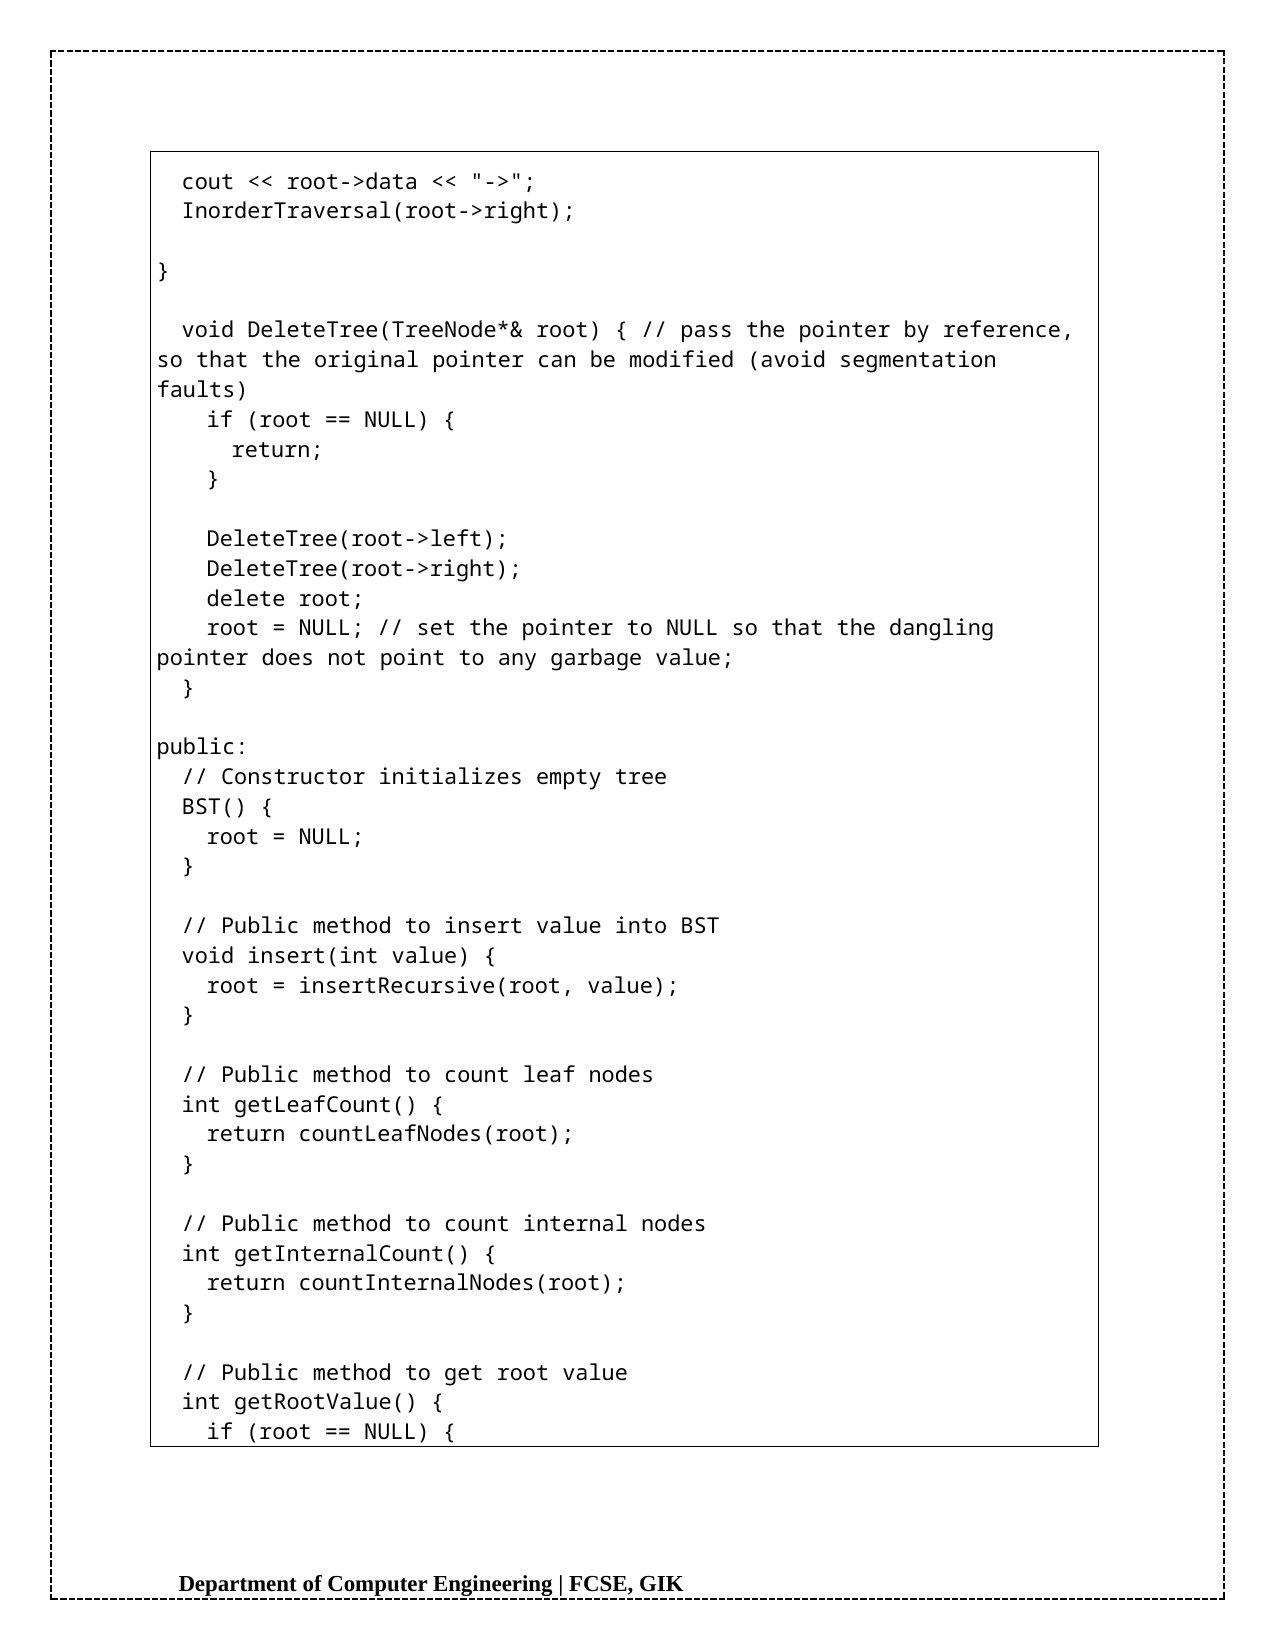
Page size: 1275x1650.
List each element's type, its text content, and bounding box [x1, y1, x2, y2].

table_header cout << root->data << "->"; InorderTraversal(root->right); } void DeleteTree(TreeNode*& root) { // pass the pointer by reference, so that the original pointer can be modified (avoid segmentation faults) if (root == NULL) { return; } DeleteTree(root->left); DeleteTree(root->right); delete root; root = NULL; // set the pointer to NULL so that the dangling pointer does not point to any garbage value; } public: // Constructor initializes empty tree BST() { root = NULL; } // Public method to insert value into BST void insert(int value) { root = insertRecursive(root, value); } // Public method to count leaf nodes int getLeafCount() { return countLeafNodes(root); } // Public method to count internal nodes int getInternalCount() { return countInternalNodes(root); } // Public method to get root value int getRootValue() { if (root == NULL) { [151, 152, 1098, 1446]
